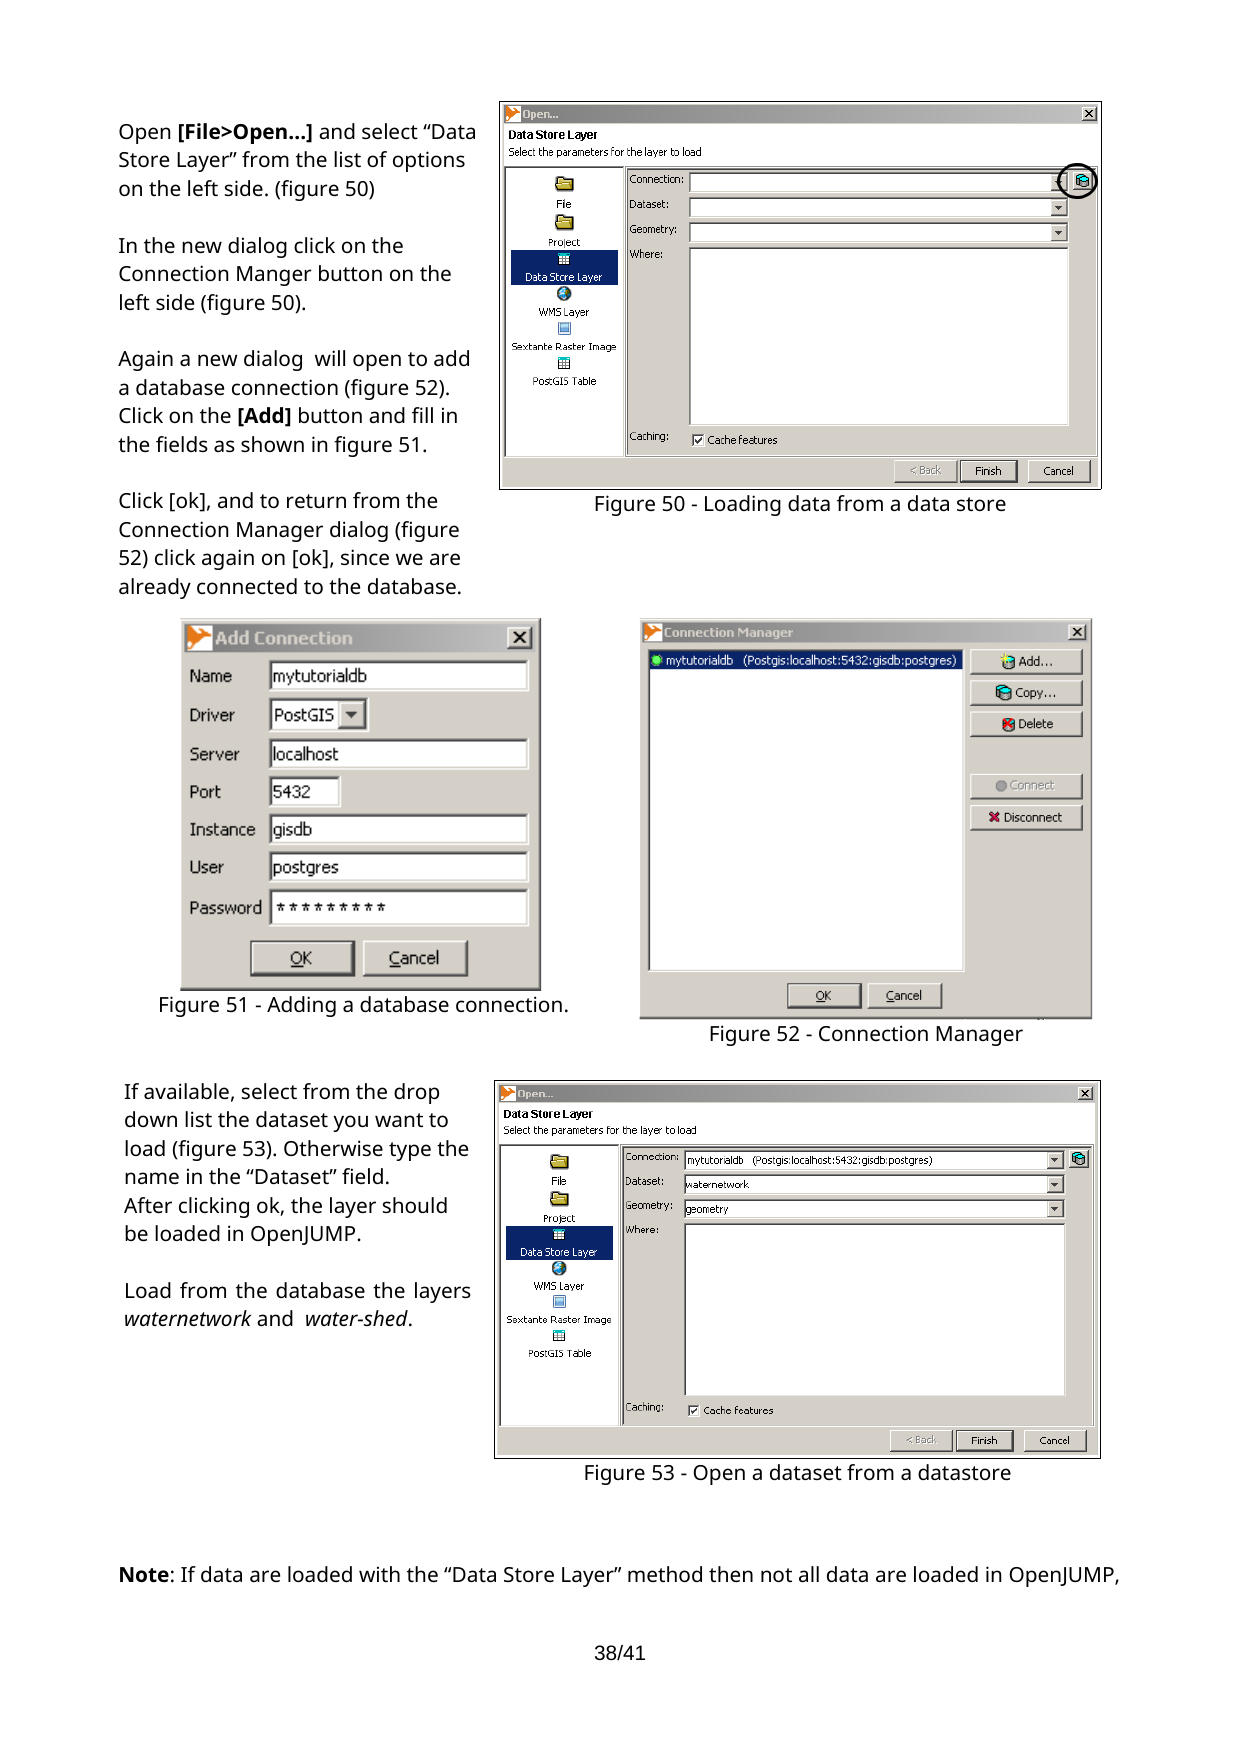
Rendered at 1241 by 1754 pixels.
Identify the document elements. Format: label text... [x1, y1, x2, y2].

text Note: If data are loaded with the “Data Store Layer” method then not all data are loaded in OpenJUMP, [118, 1561, 1122, 1589]
table_header If available, select from the drop down list the dataset you want to load (figure 53). Otherwise type the name in the “Dataset” field. After clicking ok, the layer should be loaded in OpenJUMP. Load from the database the layers waternetwork and water-shed. [118, 1071, 478, 1536]
picture [180, 618, 542, 991]
table_header [609, 606, 1123, 1019]
picture [639, 618, 1093, 1020]
table_header [118, 606, 609, 1071]
table_header [609, 1020, 1123, 1071]
picture [502, 104, 1098, 487]
table_header [478, 1071, 1122, 1536]
table_header [478, 89, 1123, 606]
table_header Open [File>Open...] and select “Data Store Layer” from the list of options on the left side. (figure 50) In the new dialog click on the Connection Manger button on the left side (figure 50). Again a new dialog will open to add a database connection (figure 52). Click on the [Add] button and fill in the fields as shown in figure 51. Click [ok], and to return from the Connection Manager dialog (figure 52) click again on [ok], since we are already connected to the database. [118, 89, 477, 606]
picture [497, 1082, 1098, 1455]
